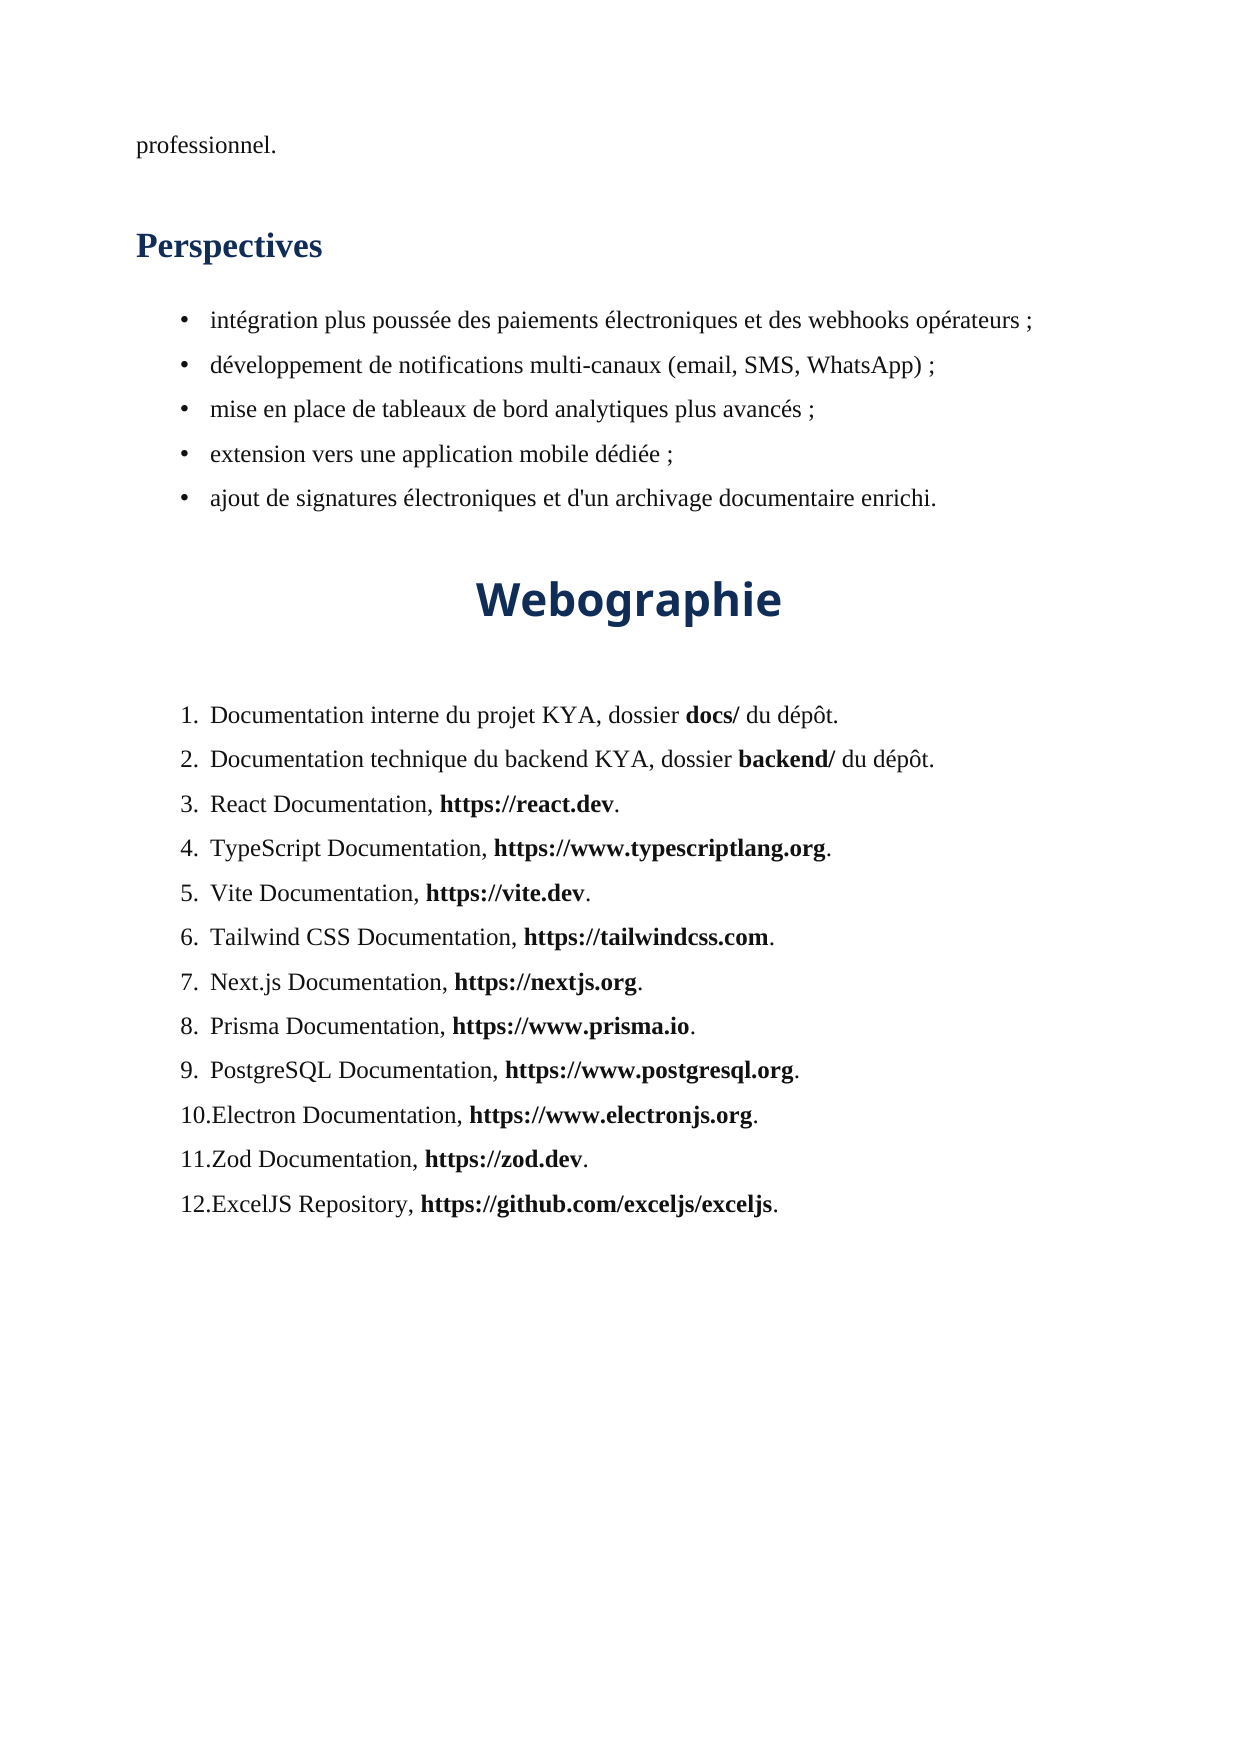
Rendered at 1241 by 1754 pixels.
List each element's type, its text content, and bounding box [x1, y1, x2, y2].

list Prisma Documentation, https://www.prisma.io. [180, 1011, 1122, 1040]
list mise en place de tableaux de bord analytiques plus avancés ; [180, 394, 1122, 423]
list Documentation technique du backend KYA, dossier backend/ du dépôt. [180, 744, 1122, 773]
subtitle Perspectives [136, 224, 1122, 265]
subtitle Webographie [136, 568, 1122, 630]
list Tailwind CSS Documentation, https://tailwindcss.com. [180, 922, 1122, 951]
list React Documentation, https://react.dev. [180, 789, 1122, 817]
list Zod Documentation, https://zod.dev. [180, 1144, 1122, 1173]
list Documentation interne du projet KYA, dossier docs/ du dépôt. [180, 700, 1122, 728]
list PostgreSQL Documentation, https://www.postgresql.org. [180, 1056, 1122, 1084]
list Next.js Documentation, https://nextjs.org. [180, 967, 1122, 995]
list intégration plus poussée des paiements électroniques et des webhooks opérateurs ; [180, 306, 1122, 334]
list ajout de signatures électroniques et d'un archivage documentaire enrichi. [180, 483, 1122, 512]
list développement de notifications multi-canaux (email, SMS, WhatsApp) ; [180, 350, 1122, 379]
list TypeScript Documentation, https://www.typescriptlang.org. [180, 833, 1122, 862]
list extension vers une application mobile dédiée ; [180, 439, 1122, 468]
list Vite Documentation, https://vite.dev. [180, 878, 1122, 906]
list Electron Documentation, https://www.electronjs.org. [180, 1100, 1122, 1129]
list ExcelJS Repository, https://github.com/exceljs/exceljs. [180, 1189, 1122, 1218]
text professionnel. [136, 130, 1122, 159]
